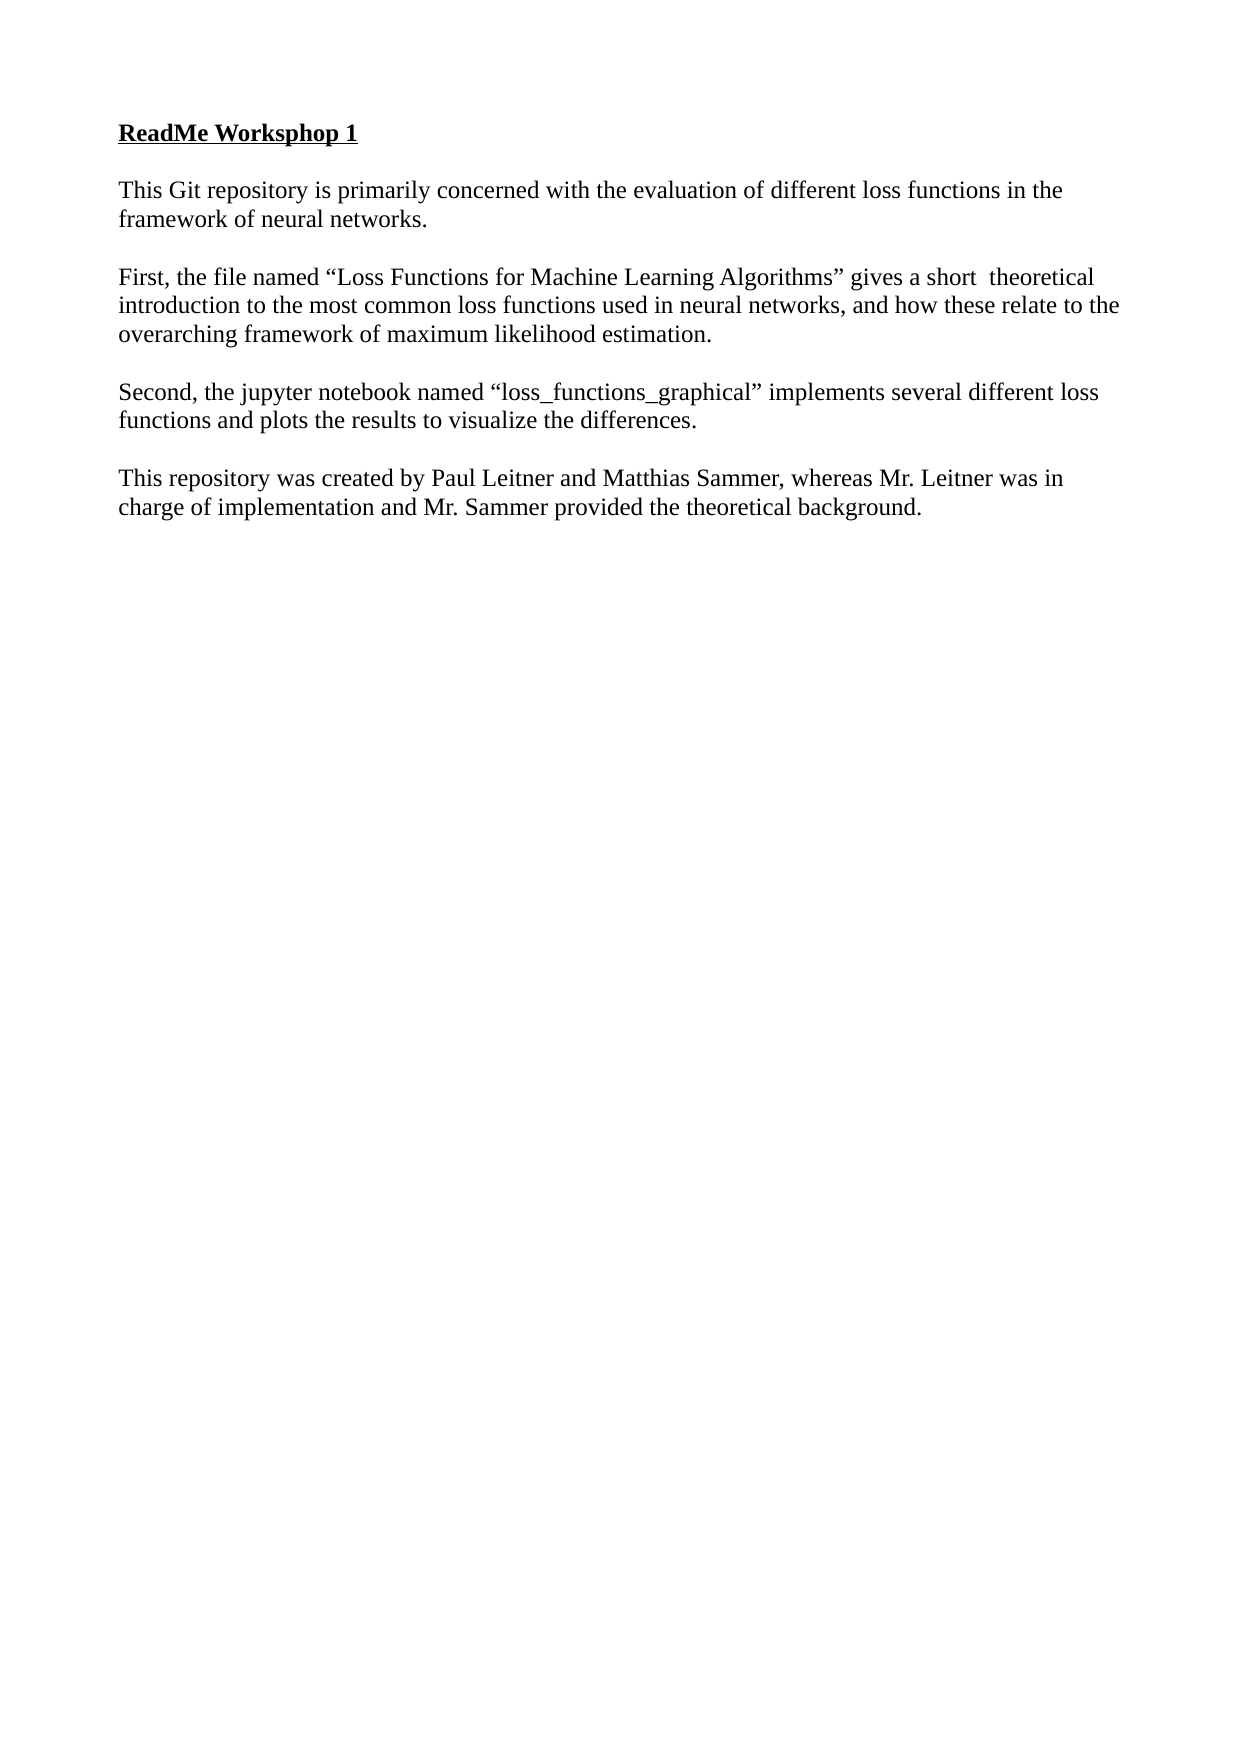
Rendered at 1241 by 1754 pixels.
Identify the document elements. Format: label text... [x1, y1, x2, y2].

text First, the file named “Loss Functions for Machine Learning Algorithms” gives a short theoretical introduction to the most common loss functions used in neural networks, and how these relate to the overarching framework of maximum likelihood estimation. [118, 262, 1122, 348]
text ReadMe Worksphop 1 [118, 118, 1122, 147]
text This repository was created by Paul Leitner and Matthias Sammer, whereas Mr. Leitner was in charge of implementation and Mr. Sammer provided the theoretical background. [118, 463, 1122, 521]
text This Git repository is primarily concerned with the evaluation of different loss functions in the framework of neural networks. [118, 176, 1122, 233]
text Second, the jupyter notebook named “loss_functions_graphical” implements several different loss functions and plots the results to visualize the differences. [118, 377, 1122, 434]
